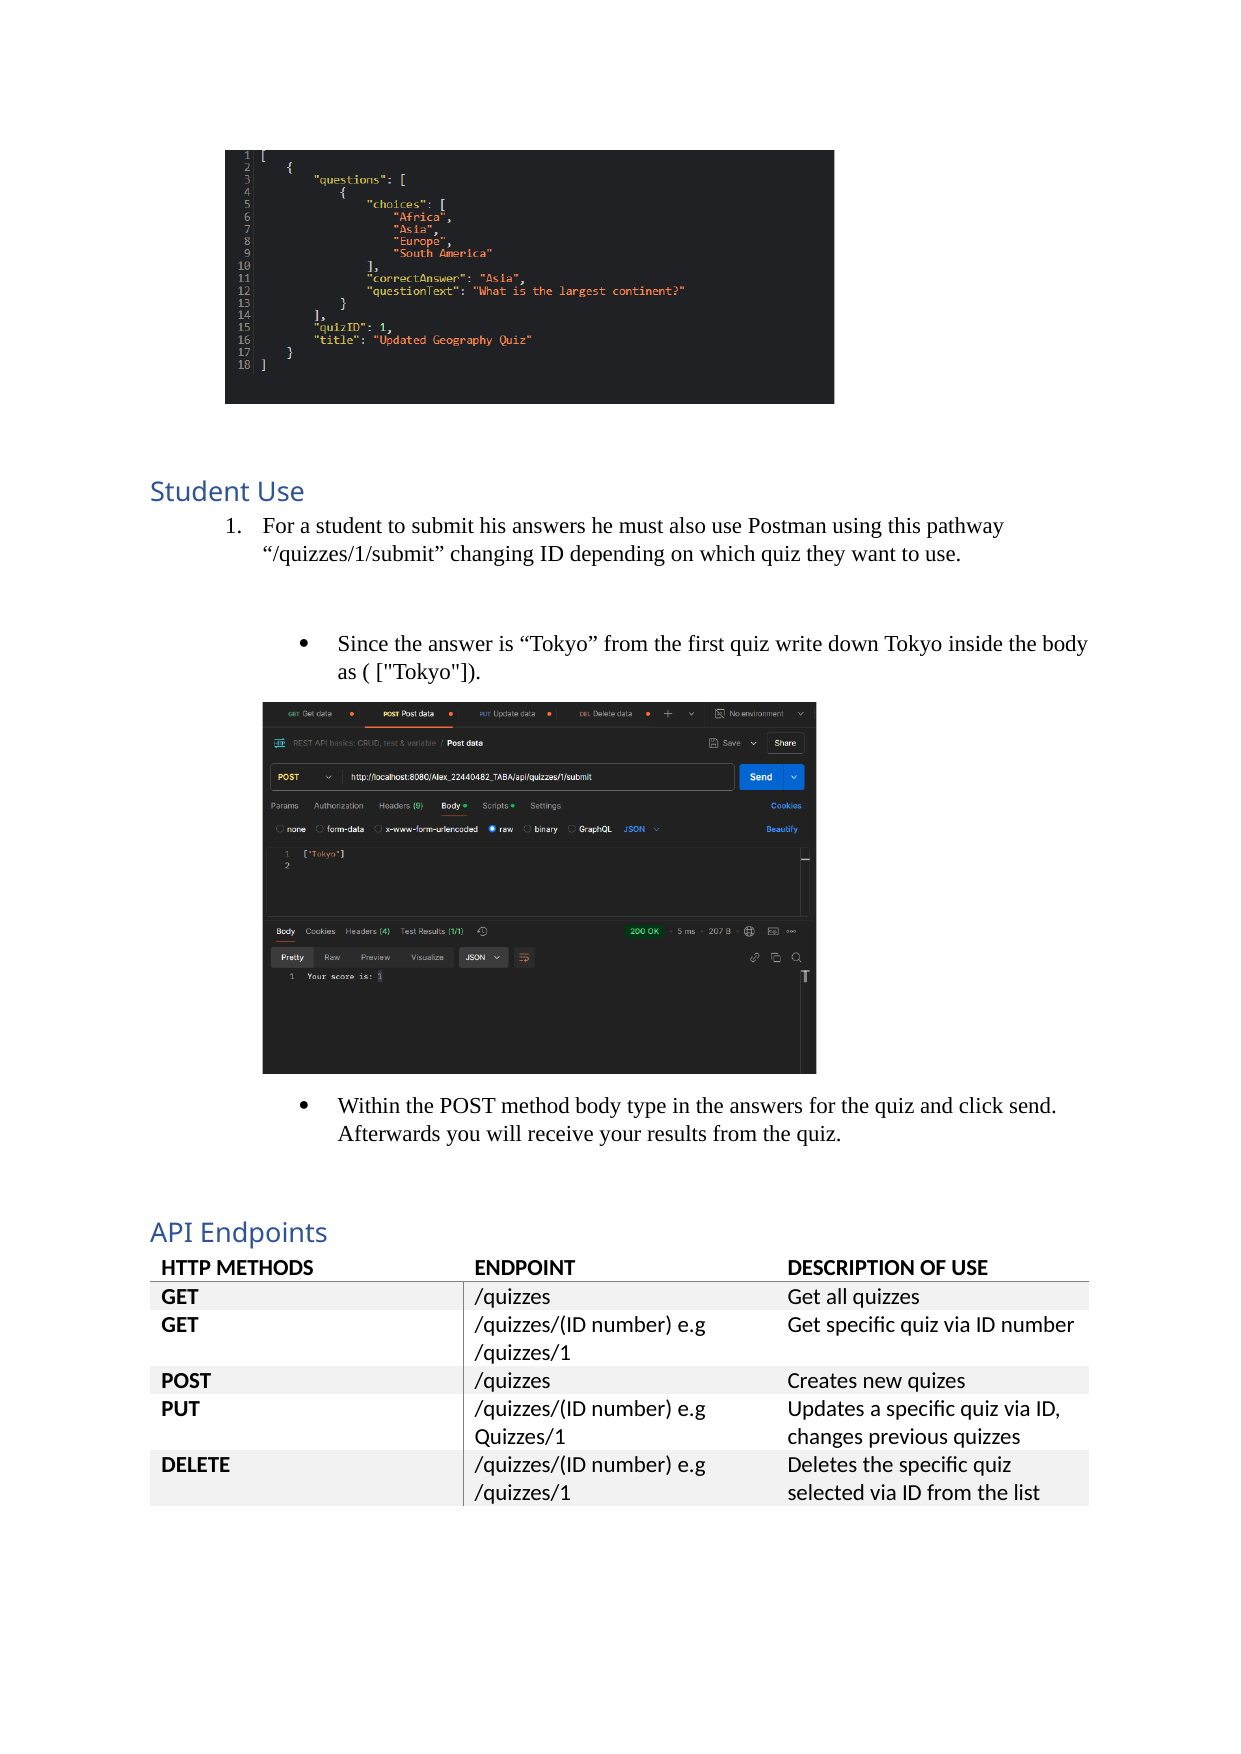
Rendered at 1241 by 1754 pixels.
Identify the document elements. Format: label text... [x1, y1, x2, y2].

table_cell /quizzes/(ID number) e.g Quizzes/1 [464, 1394, 776, 1450]
subtitle API Endpoints [150, 1214, 1090, 1251]
table_header Endpoint [463, 1253, 776, 1281]
table_cell POST [150, 1366, 463, 1394]
table_cell /quizzes/(ID number) e.g /quizzes/1 [464, 1450, 776, 1506]
table_cell Deletes the specific quiz selected via ID from the list [776, 1450, 1089, 1506]
table_cell GET [150, 1310, 463, 1366]
list For a student to submit his answers he must also use Postman using this pathway “/quizzes/1/submit” changing ID depending on which quiz they want to use. [225, 512, 1090, 567]
table_cell Get specific quiz via ID number [776, 1310, 1089, 1366]
list Since the answer is “Tokyo” from the first quiz write down Tokyo inside the body as ( ["Tokyo"]). [300, 630, 1090, 684]
table_cell /quizzes [464, 1366, 776, 1394]
table_cell /quizzes [464, 1282, 776, 1310]
table_header Description of use [776, 1253, 1089, 1281]
table_cell DELETE [150, 1450, 463, 1506]
subtitle Student Use [150, 473, 1090, 510]
list Within the POST method body type in the answers for the quiz and click send. Afterwards you will receive your results from the quiz. [300, 1092, 1090, 1146]
table_cell Updates a specific quiz via ID, changes previous quizzes [776, 1394, 1089, 1450]
table_cell GET [150, 1282, 463, 1310]
table_cell Creates new quizes [776, 1366, 1089, 1394]
table_cell PUT [150, 1394, 463, 1450]
table_cell Get all quizzes [776, 1282, 1089, 1310]
table_cell /quizzes/(ID number) e.g /quizzes/1 [464, 1310, 776, 1366]
table_header HTTP Methods [150, 1253, 463, 1281]
